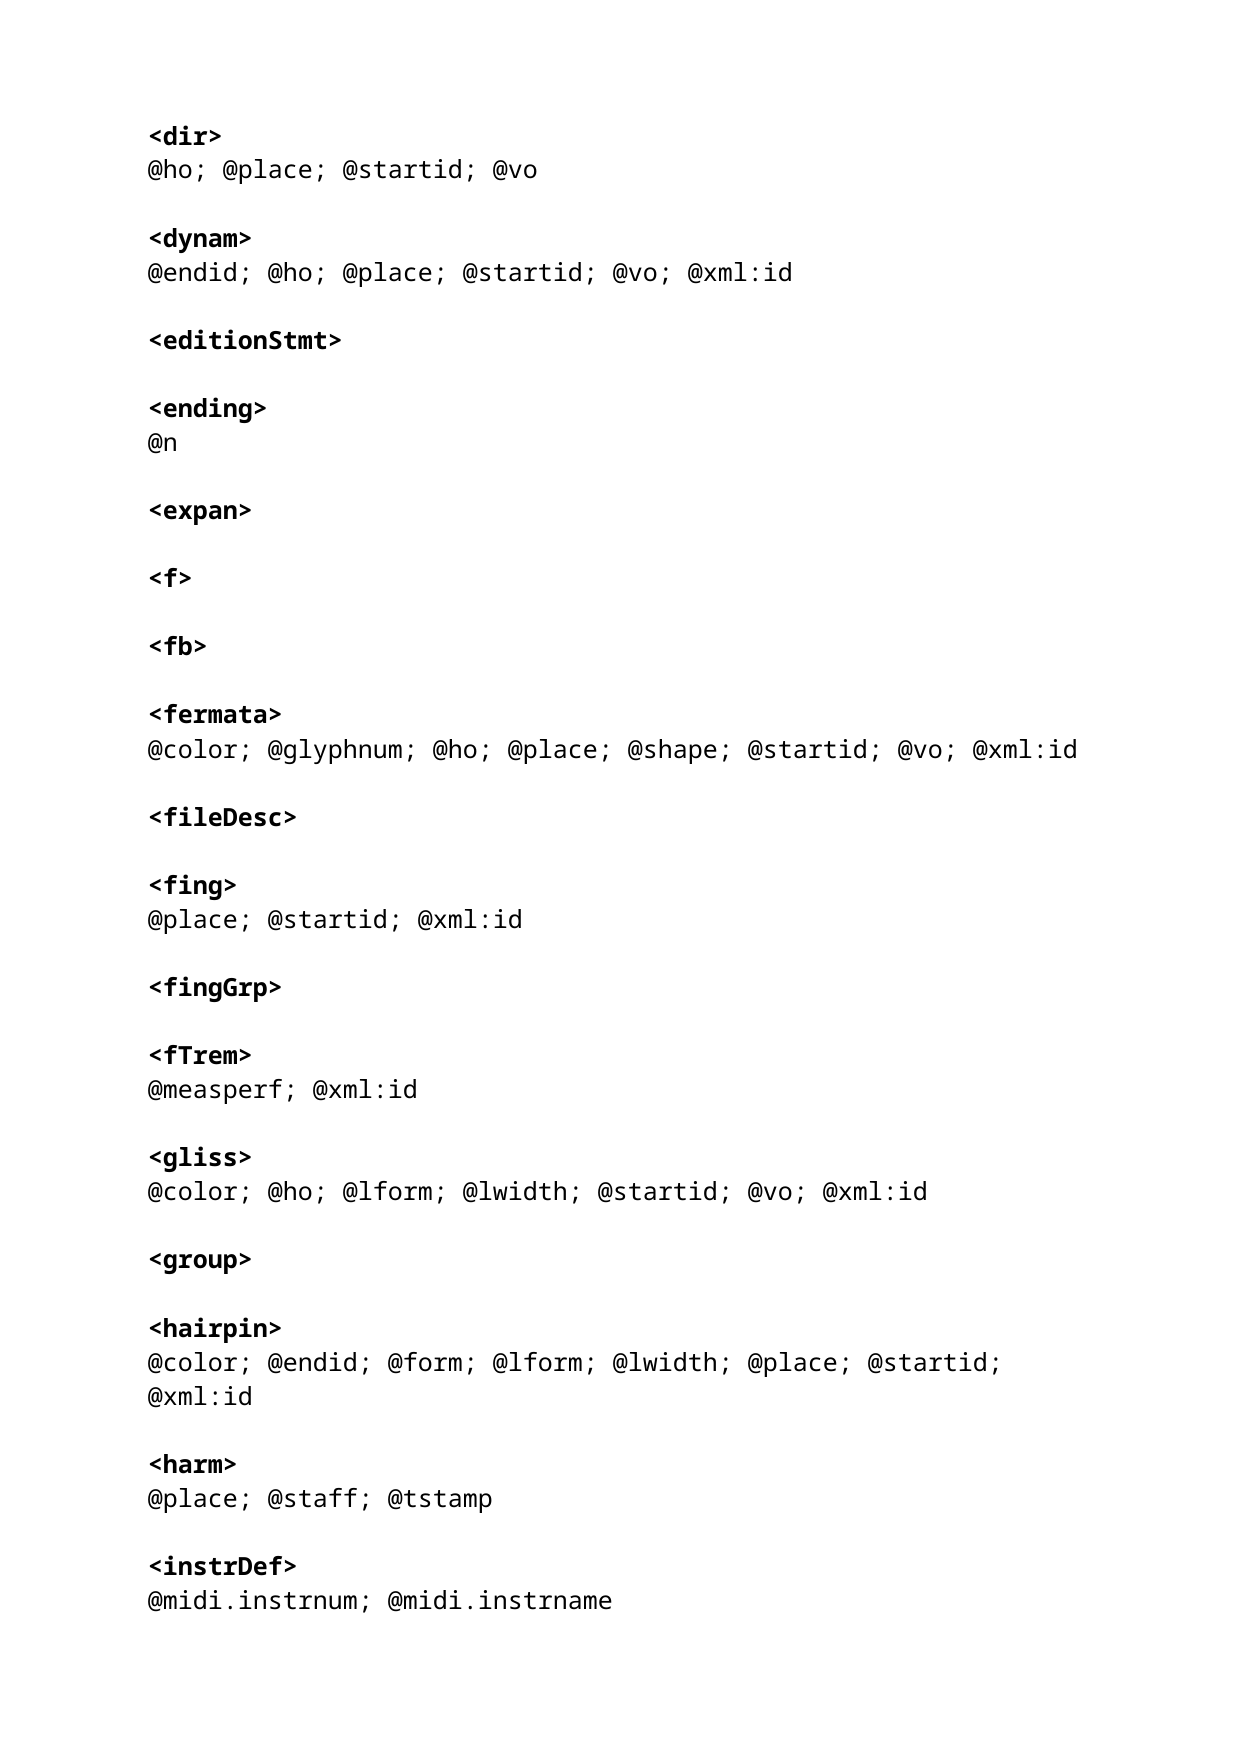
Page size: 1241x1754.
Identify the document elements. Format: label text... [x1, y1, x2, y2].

text @place; @startid; @xml:id [148, 902, 1093, 936]
text <fingGrp> [148, 970, 1093, 1004]
text @place; @staff; @tstamp [148, 1481, 1093, 1515]
text @color; @glyphnum; @ho; @place; @shape; @startid; @vo; @xml:id [148, 731, 1093, 765]
text @n [148, 425, 1093, 459]
text <fb> [148, 629, 1093, 663]
text <dynam> [148, 220, 1093, 254]
text <dir> [148, 118, 1093, 152]
text @measperf; @xml:id [148, 1072, 1093, 1106]
text @color; @ho; @lform; @lwidth; @startid; @vo; @xml:id [148, 1174, 1093, 1208]
text <expan> [148, 493, 1093, 527]
text @ho; @place; @startid; @vo [148, 152, 1093, 186]
text <gliss> [148, 1140, 1093, 1174]
text @color; @endid; @form; @lform; @lwidth; @place; @startid; @xml:id [148, 1344, 1093, 1412]
text @endid; @ho; @place; @startid; @vo; @xml:id [148, 254, 1093, 288]
text <fileDesc> [148, 799, 1093, 833]
text <fTrem> [148, 1038, 1093, 1072]
text <ending> [148, 391, 1093, 425]
text <fermata> [148, 697, 1093, 731]
text <f> [148, 561, 1093, 595]
text <harm> [148, 1447, 1093, 1481]
text @midi.instrnum; @midi.instrname [148, 1583, 1093, 1617]
text <hairpin> [148, 1310, 1093, 1344]
text <group> [148, 1242, 1093, 1276]
text <editionStmt> [148, 322, 1093, 357]
text <fing> [148, 867, 1093, 902]
text <instrDef> [148, 1549, 1093, 1583]
